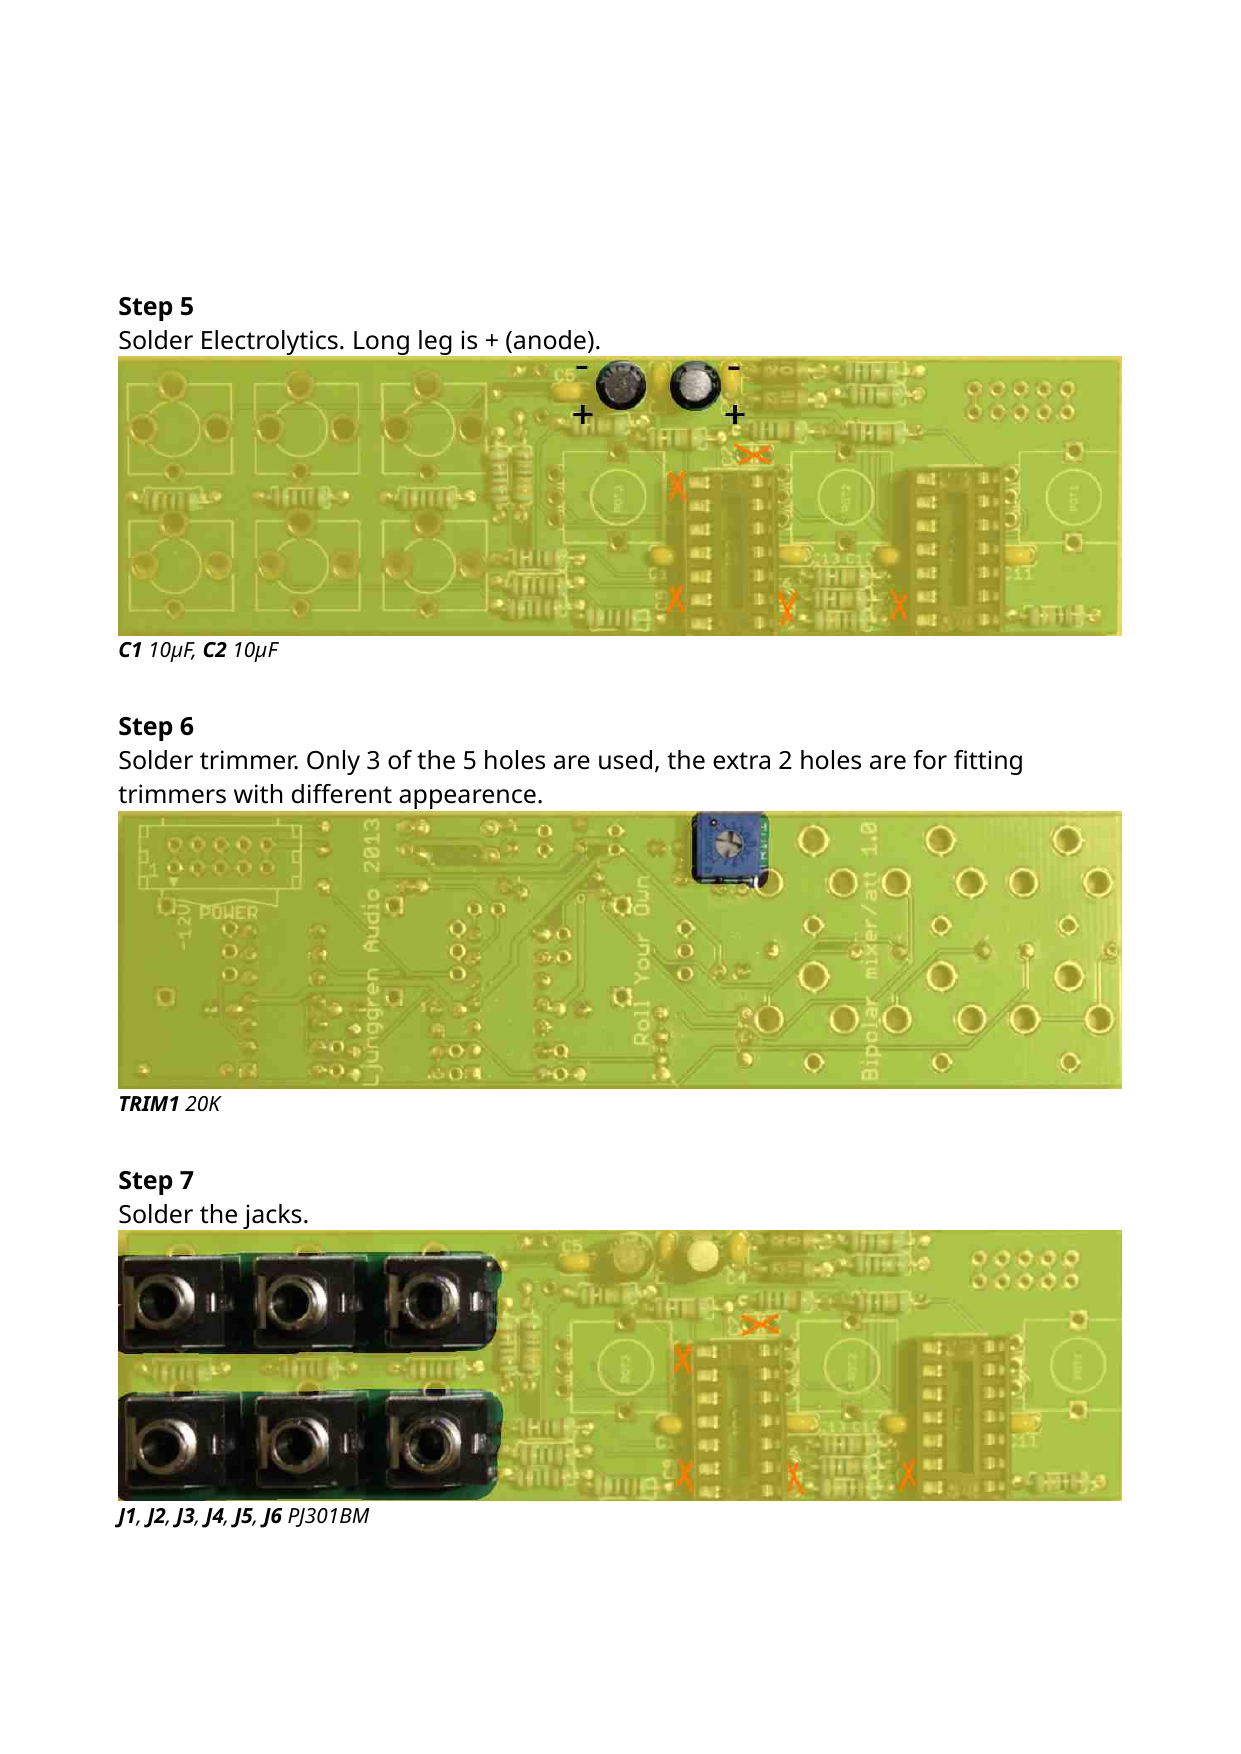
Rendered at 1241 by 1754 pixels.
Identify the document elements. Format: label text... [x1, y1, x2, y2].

text Solder the jacks. [118, 1197, 1122, 1230]
text C1 10µF, C2 10µF [118, 636, 1122, 663]
picture [118, 1230, 1122, 1501]
text Step 6 [118, 709, 1122, 743]
picture [118, 356, 1122, 636]
text TRIM1 20K [118, 1089, 1122, 1117]
text J1, J2, J3, J4, J5, J6 PJ301BM [118, 1501, 1122, 1529]
picture [118, 811, 1122, 1089]
text Step 7 [118, 1163, 1122, 1197]
text Step 5 [118, 288, 1122, 322]
text Solder trimmer. Only 3 of the 5 holes are used, the extra 2 holes are for fitting trimmers with different appearence. [118, 743, 1122, 811]
text Solder Electrolytics. Long leg is + (anode). [118, 322, 1122, 356]
